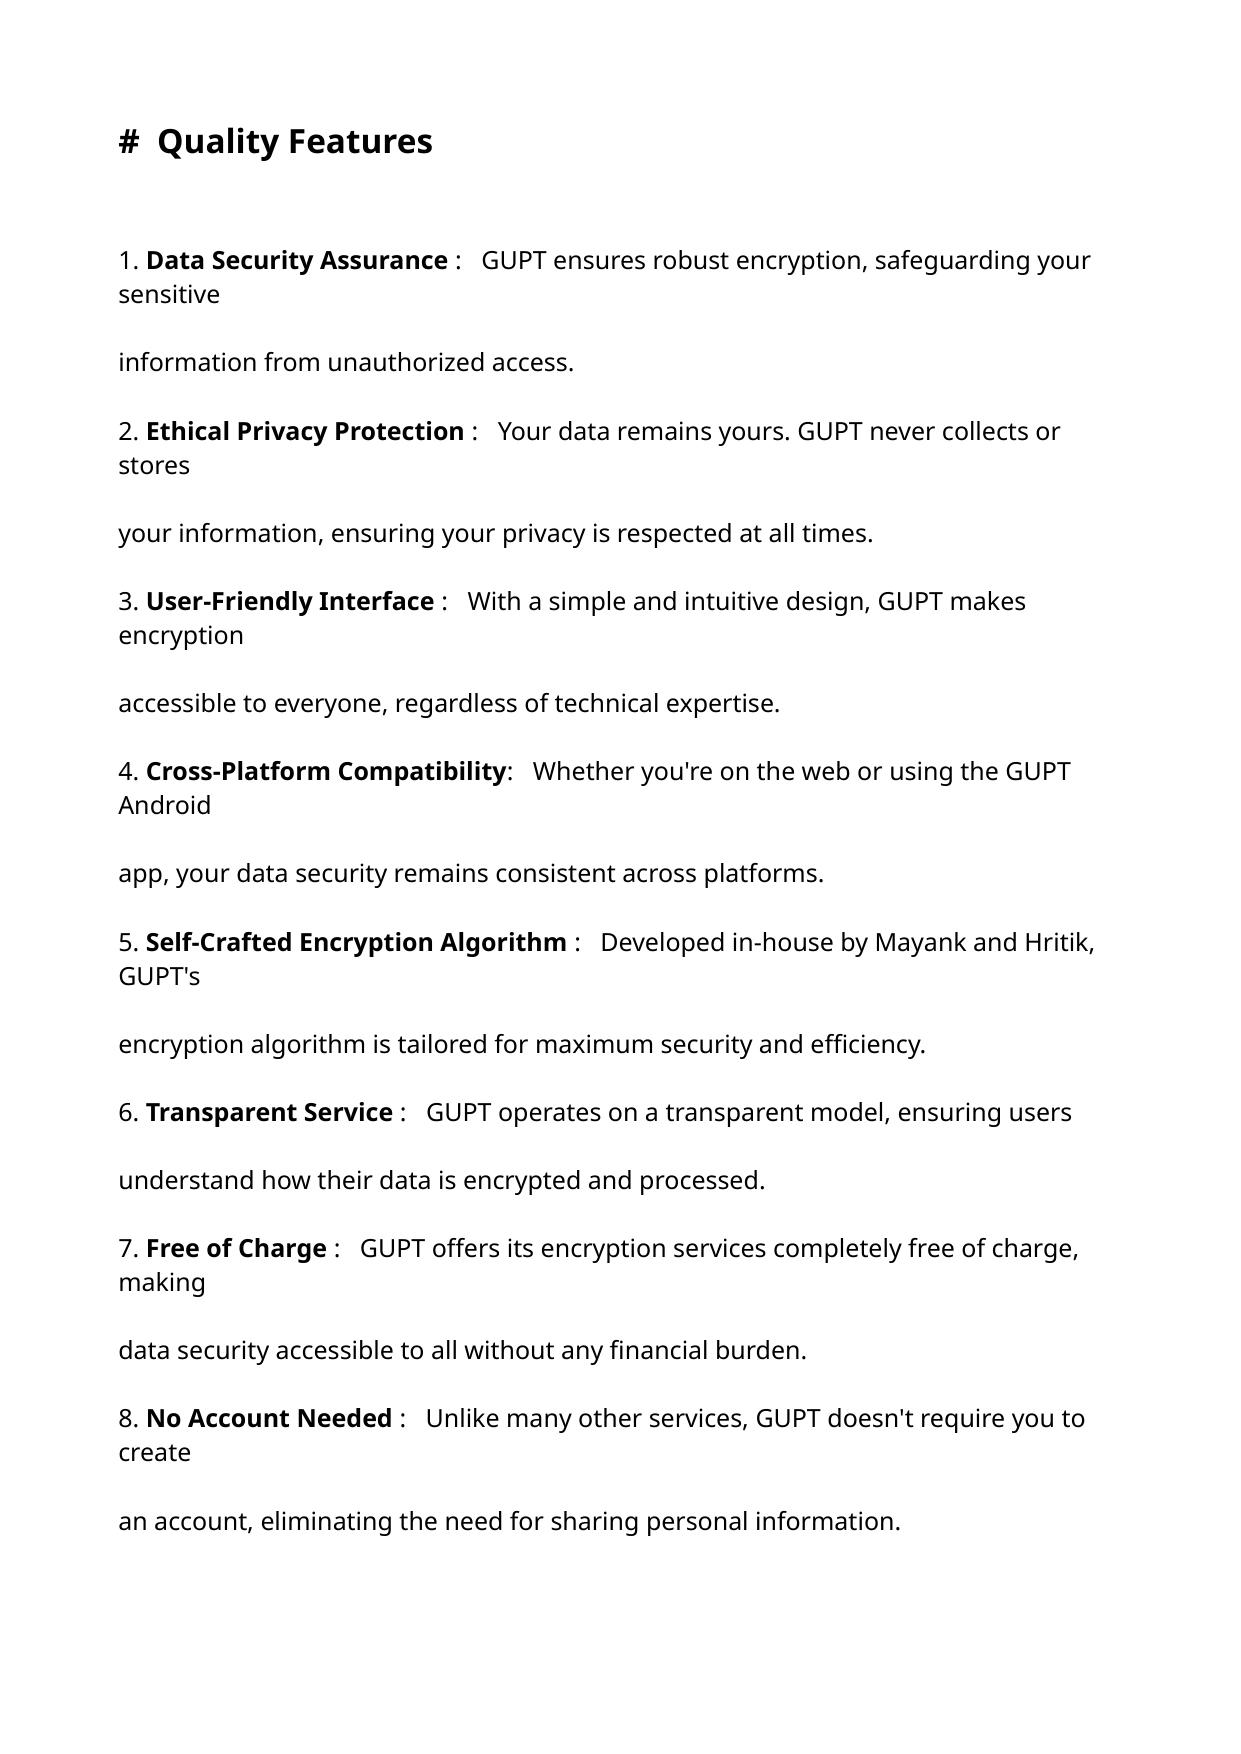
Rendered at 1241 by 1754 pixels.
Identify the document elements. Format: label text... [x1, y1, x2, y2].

text 6. Transparent Service : GUPT operates on a transparent model, ensuring users [118, 1094, 1122, 1128]
text information from unauthorized access. [118, 345, 1122, 379]
text app, your data security remains consistent across platforms. [118, 856, 1122, 890]
text 1. Data Security Assurance : GUPT ensures robust encryption, safeguarding your sensitive [118, 243, 1122, 311]
text accessible to everyone, regardless of technical expertise. [118, 686, 1122, 720]
text 7. Free of Charge : GUPT offers its encryption services completely free of charge, making [118, 1231, 1122, 1299]
text encryption algorithm is tailored for maximum security and efficiency. [118, 1026, 1122, 1060]
text # Quality Features [118, 118, 1122, 163]
text your information, ensuring your privacy is respected at all times. [118, 515, 1122, 549]
text 3. User-Friendly Interface : With a simple and intuitive design, GUPT makes encryption [118, 583, 1122, 652]
text 8. No Account Needed : Unlike many other services, GUPT doesn't require you to create [118, 1401, 1122, 1469]
text 5. Self-Crafted Encryption Algorithm : Developed in-house by Mayank and Hritik, GUPT's [118, 924, 1122, 992]
text 2. Ethical Privacy Protection : Your data remains yours. GUPT never collects or stores [118, 413, 1122, 481]
text an account, eliminating the need for sharing personal information. [118, 1503, 1122, 1537]
text understand how their data is encrypted and processed. [118, 1163, 1122, 1197]
text data security accessible to all without any financial burden. [118, 1333, 1122, 1367]
text 4. Cross-Platform Compatibility: Whether you're on the web or using the GUPT Android [118, 754, 1122, 822]
